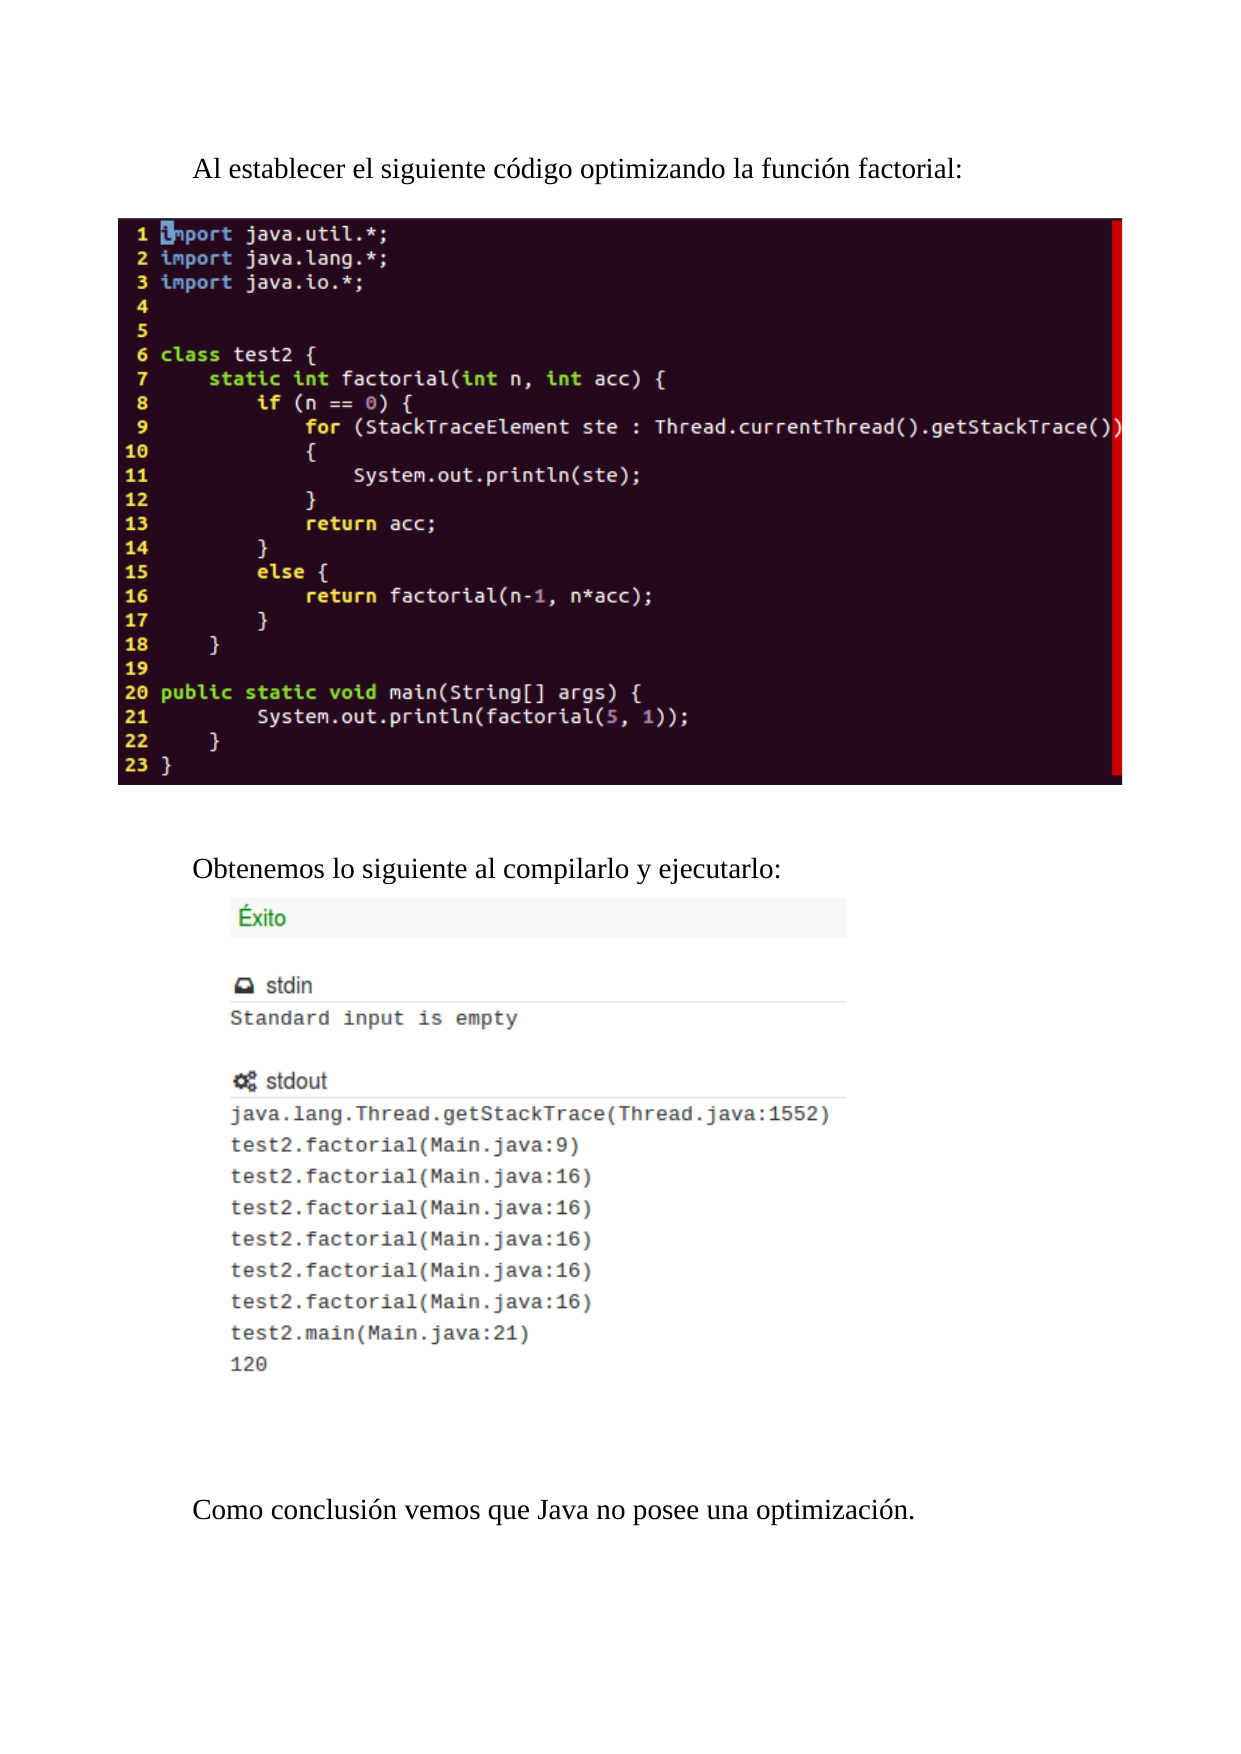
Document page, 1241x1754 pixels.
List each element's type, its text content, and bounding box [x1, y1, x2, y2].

picture [118, 218, 1123, 785]
text Como conclusión vemos que Java no posee una optimización. [118, 1492, 1122, 1526]
picture [196, 884, 847, 1426]
text Al establecer el siguiente código optimizando la función factorial: [118, 152, 1122, 185]
text Obtenemos lo siguiente al compilarlo y ejecutarlo: [118, 851, 1122, 885]
